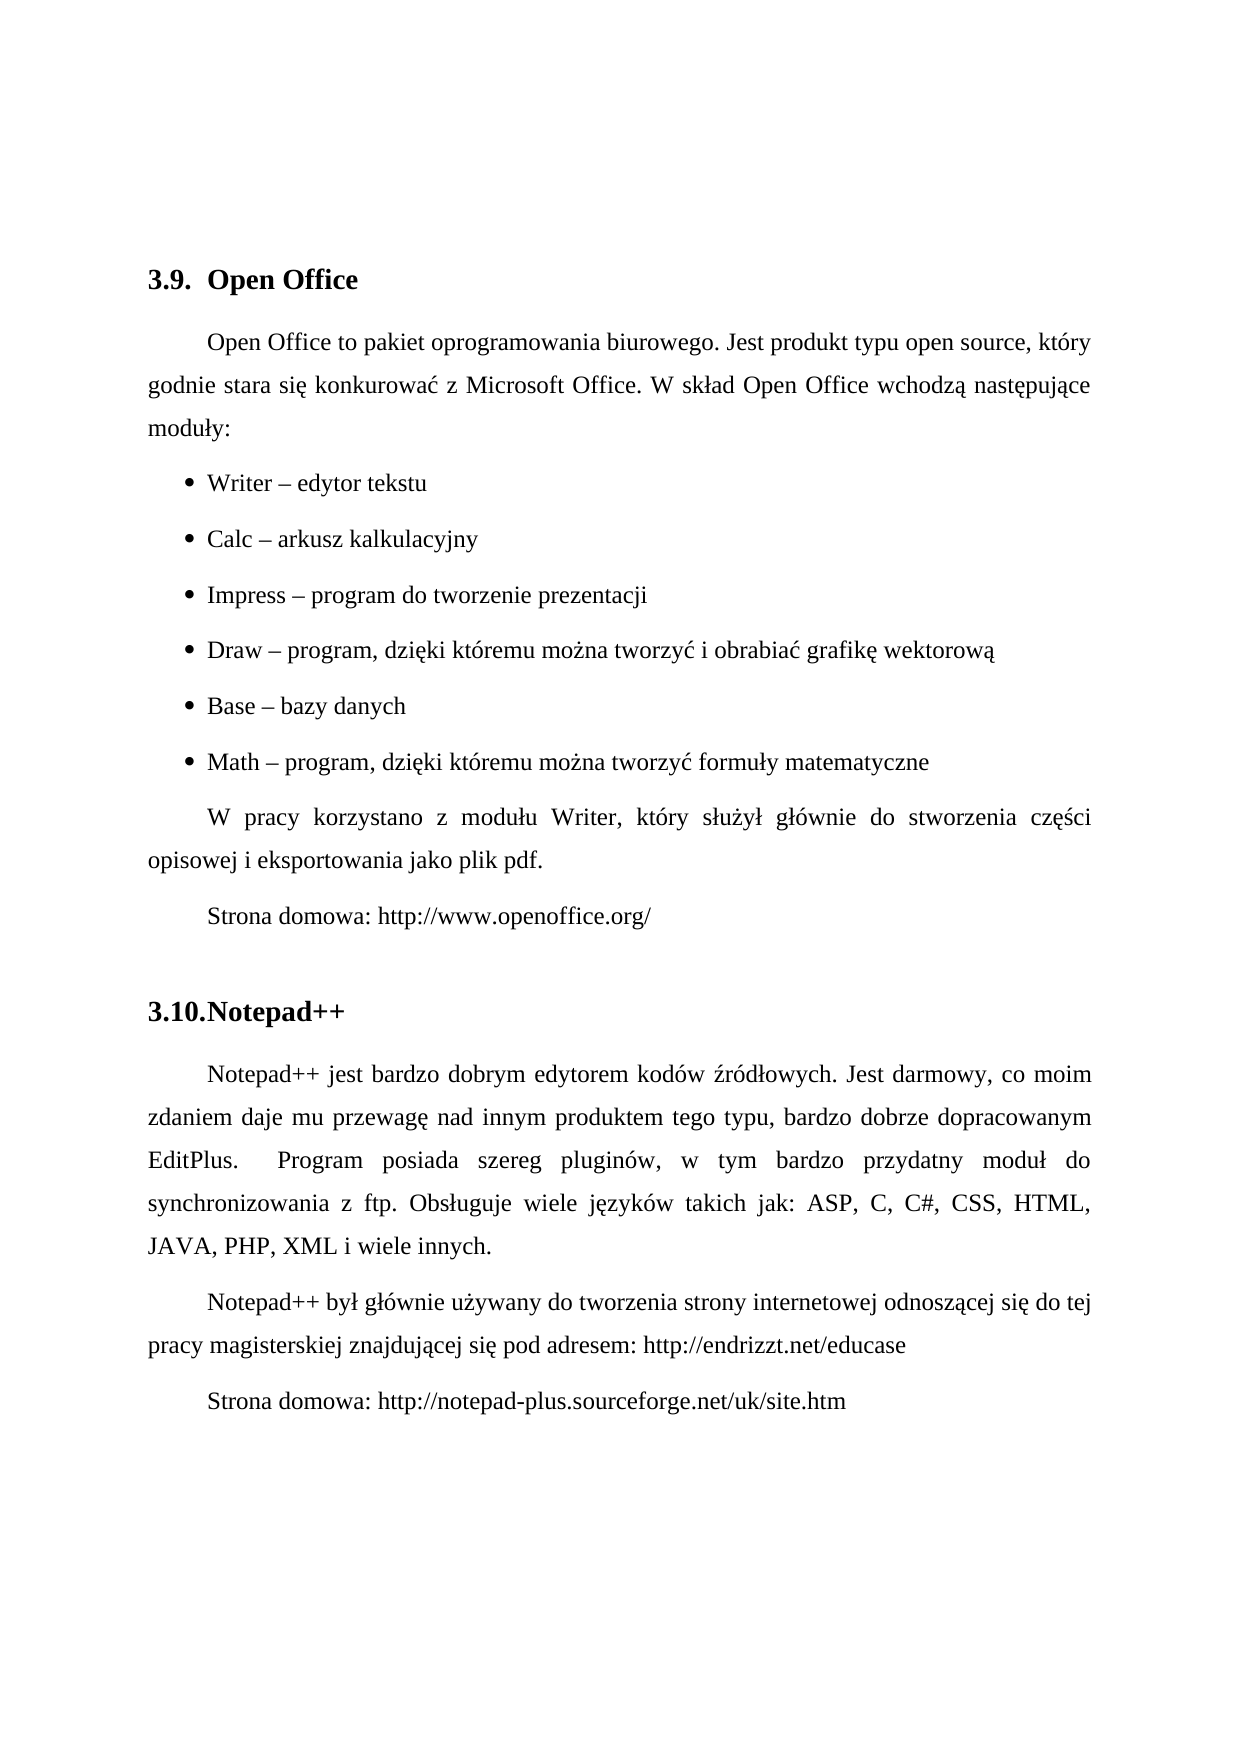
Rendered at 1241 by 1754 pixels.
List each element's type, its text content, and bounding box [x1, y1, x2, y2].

subtitle Open Office [148, 262, 1092, 295]
subtitle Notepad++ [148, 994, 1092, 1028]
list Impress – program do tworzenie prezentacji [185, 580, 1092, 608]
text Open Office to pakiet oprogramowania biurowego. Jest produkt typu open source, który godnie stara się konkurować z Microsoft Office. W skład Open Office wchodzą następujące moduły: [148, 327, 1092, 442]
text Strona domowa: http://notepad-plus.sourceforge.net/uk/site.htm [148, 1386, 1092, 1414]
text Strona domowa: http://www.openoffice.org/ [148, 901, 1092, 930]
list Calc – arkusz kalkulacyjny [185, 524, 1092, 553]
list Math – program, dzięki któremu można tworzyć formuły matematyczne [185, 747, 1092, 775]
list Base – bazy danych [185, 691, 1092, 720]
text Notepad++ był głównie używany do tworzenia strony internetowej odnoszącej się do tej pracy magisterskiej znajdującej się pod adresem: http://endrizzt.net/educase [148, 1287, 1092, 1359]
text W pracy korzystano z modułu Writer, który służył głównie do stworzenia części opisowej i eksportowania jako plik pdf. [148, 802, 1092, 874]
list Writer – edytor tekstu [185, 468, 1092, 497]
text Notepad++ jest bardzo dobrym edytorem kodów źródłowych. Jest darmowy, co moim zdaniem daje mu przewagę nad innym produktem tego typu, bardzo dobrze dopracowanym EditPlus. Program posiada szereg pluginów, w tym bardzo przydatny moduł do synchronizowania z ftp. Obsługuje wiele języków takich jak: ASP, C, C#, CSS, HTML, JAVA, PHP, XML i wiele innych. [148, 1059, 1092, 1260]
list Draw – program, dzięki któremu można tworzyć i obrabiać grafikę wektorową [185, 635, 1092, 664]
